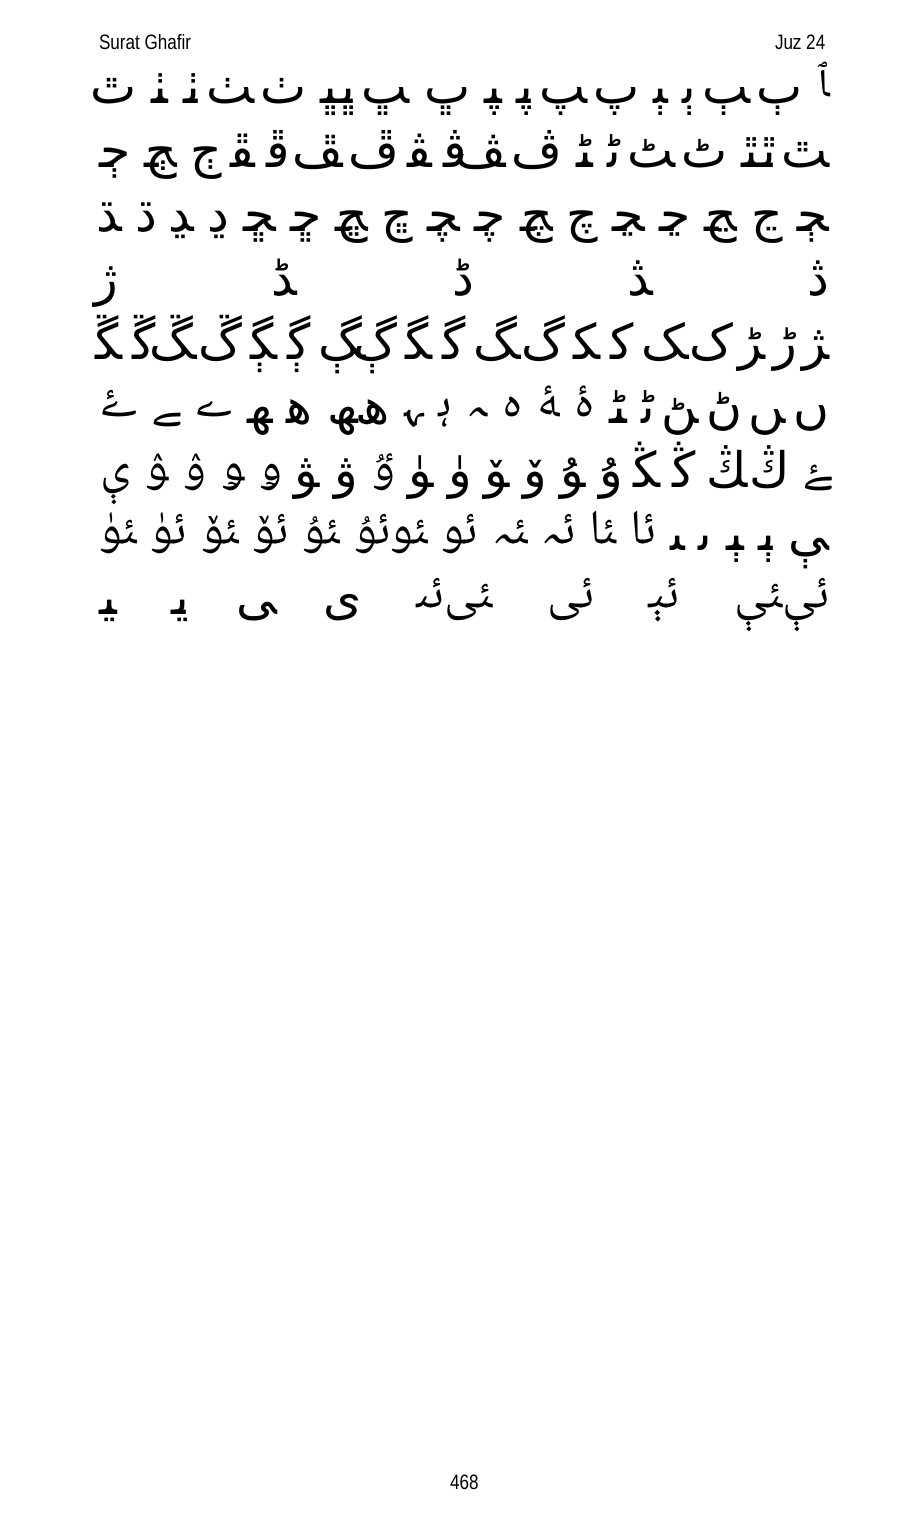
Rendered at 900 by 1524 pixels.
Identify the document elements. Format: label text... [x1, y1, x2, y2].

text ﭑ ﭒ ﭓ ﭔ ﭕ ﭖ ﭗ ﭘ ﭙ ﭚ ﭛ ﭜﭝ ﭞ ﭟ ﭠ ﭡ ﭢ ﭣ ﭤﭥ ﭦ ﭧ ﭨ ﭩ ﭪ ﭫﭬ ﭭ ﭮ ﭯ ﭰ ﭱ ﭲ ﭳ ﭴ ﭵ ﭶ ﭷ ﭸ ﭹ ﭺ ﭻ ﭼ ﭽ ﭾ ﭿ ﮀ ﮁ ﮂ ﮃ ﮄ ﮅ ﮆ ﮇ ﮈ ﮉ ﮊ [99, 60, 829, 315]
text ﮋ ﮌ ﮍ ﮎ ﮏ ﮐ ﮑ ﮒ ﮓ ﮔ ﮕ ﮖﮗ ﮘ ﮙ ﮚ ﮛﮜ ﮝ ﮞ ﮟ ﮠ ﮡ ﮢ ﮣ ﮤ ﮥ ﮦ ﮧ ﮨ ﮩ ﮪﮫ ﮬ ﮭ ﮮ ﮯ ﮰ ﮱ ﯓ ﯔ ﯕ ﯖ ﯗ ﯘ ﯙ ﯚ ﯛ ﯜ ﯝ ﯞ ﯟ ﯠ ﯡ ﯢ ﯣ ﯤ ﯥ ﯦ ﯧ ﯨ ﯩ ﯪ ﯫ ﯬ ﯭ ﯮ ﯯﯰ ﯱ ﯲ ﯳ ﯴ ﯵ ﯶﯷ ﯸ ﯹ ﯺﯻ ﯼ ﯽ ﯾ ﯿ [99, 315, 829, 635]
